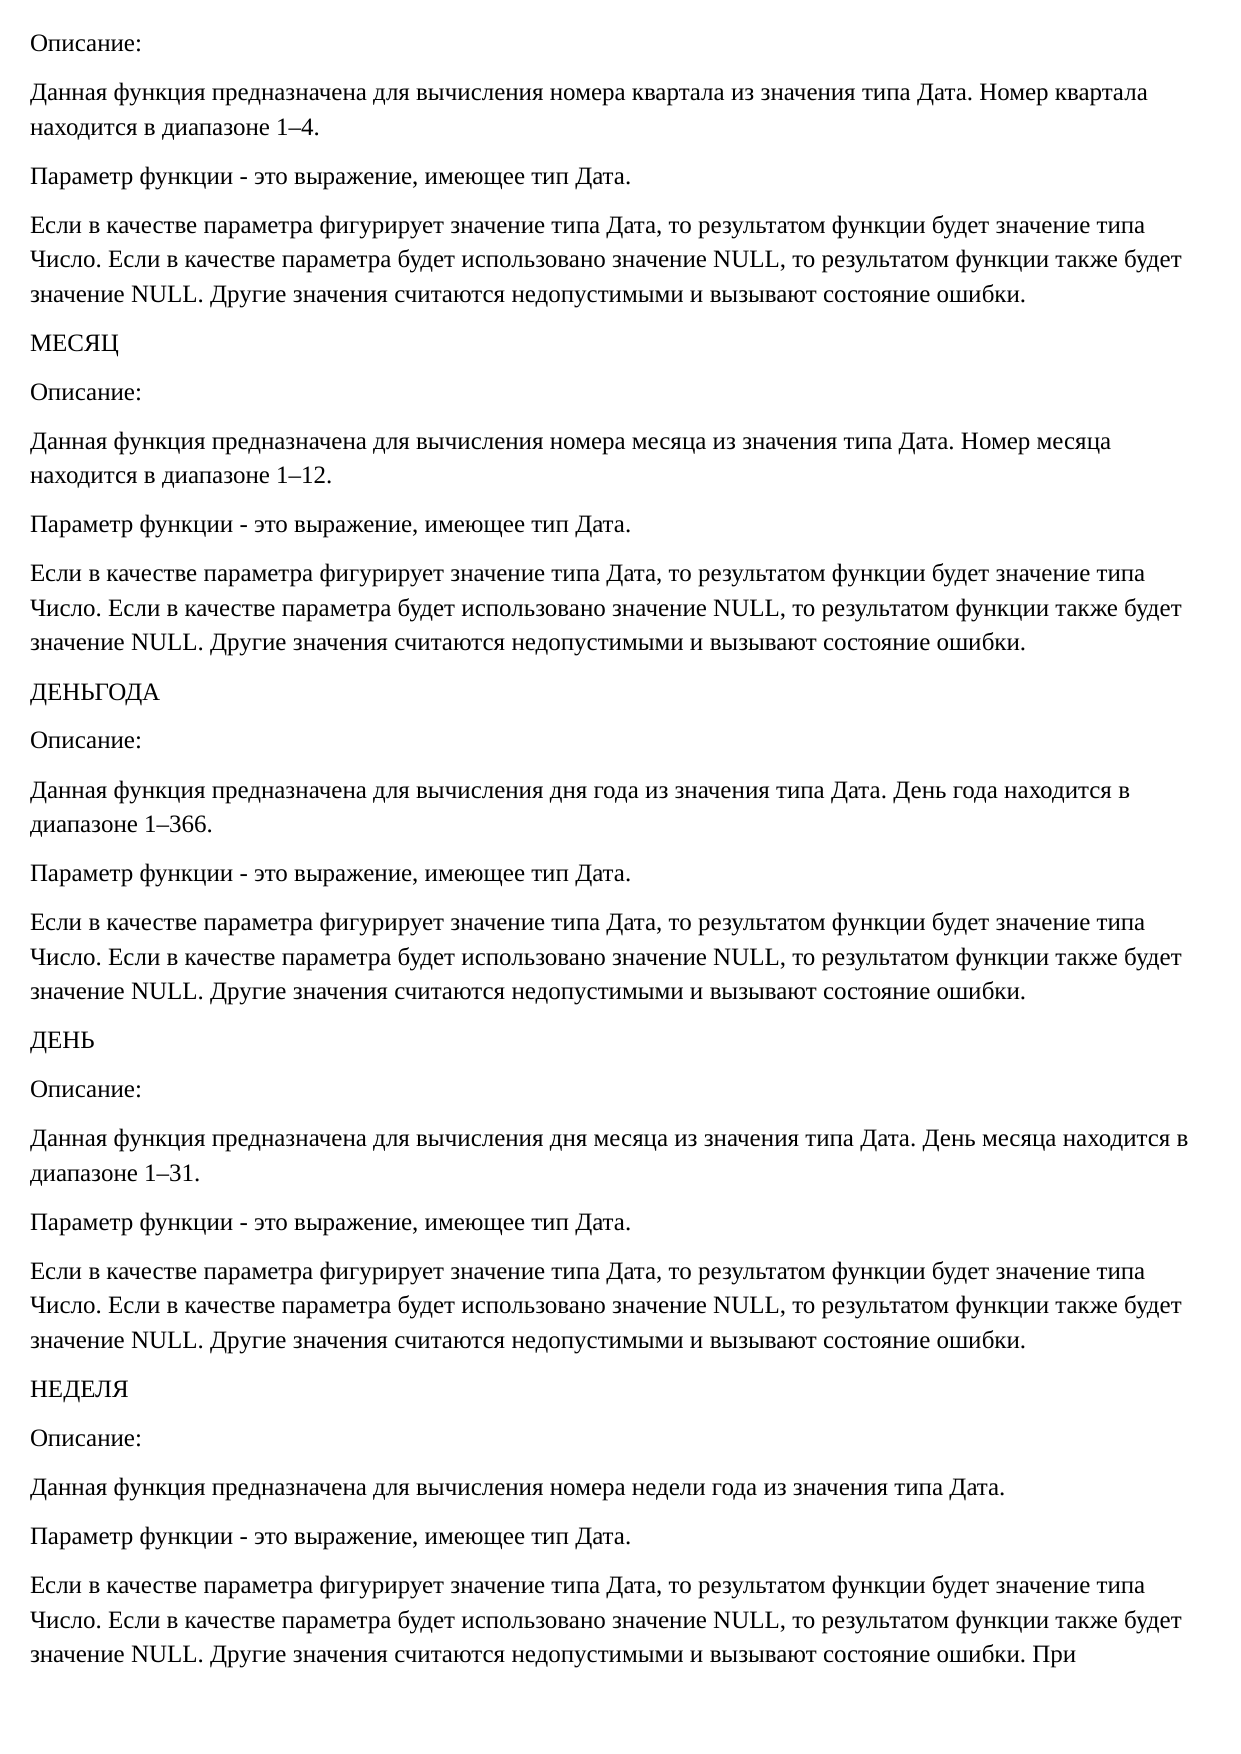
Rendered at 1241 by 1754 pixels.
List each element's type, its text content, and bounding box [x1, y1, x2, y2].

text Параметр функции ‑ это выражение, имеющее тип Дата. [30, 1521, 1211, 1550]
text Параметр функции ‑ это выражение, имеющее тип Дата. [30, 1207, 1211, 1236]
text Описание: [30, 377, 1211, 406]
text Данная функция предназначена для вычисления номера недели года из значения типа Дата. [30, 1472, 1211, 1501]
text Если в качестве параметра фигурирует значение типа Дата, то результатом функции будет значение типа Число. Если в качестве параметра будет использовано значение NULL, то результатом функции также будет значение NULL. Другие значения считаются недопустимыми и вызывают состояние ошибки. [30, 210, 1211, 307]
text Если в качестве параметра фигурирует значение типа Дата, то результатом функции будет значение типа Число. Если в качестве параметра будет использовано значение NULL, то результатом функции также будет значение NULL. Другие значения считаются недопустимыми и вызывают состояние ошибки. [30, 907, 1211, 1005]
text МЕСЯЦ [30, 328, 1211, 357]
text Если в качестве параметра фигурирует значение типа Дата, то результатом функции будет значение типа Число. Если в качестве параметра будет использовано значение NULL, то результатом функции также будет значение NULL. Другие значения считаются недопустимыми и вызывают состояние ошибки. [30, 1256, 1211, 1354]
text Параметр функции ‑ это выражение, имеющее тип Дата. [30, 858, 1211, 887]
text Данная функция предназначена для вычисления номера квартала из значения типа Дата. Номер квартала находится в диапазоне 1–4. [30, 77, 1211, 140]
text Описание: [30, 1423, 1211, 1452]
text Данная функция предназначена для вычисления дня месяца из значения типа Дата. День месяца находится в диапазоне 1–31. [30, 1123, 1211, 1187]
text Если в качестве параметра фигурирует значение типа Дата, то результатом функции будет значение типа Число. Если в качестве параметра будет использовано значение NULL, то результатом функции также будет значение NULL. Другие значения считаются недопустимыми и вызывают состояние ошибки. [30, 558, 1211, 656]
text ДЕНЬГОДА [30, 677, 1211, 705]
text Описание: [30, 1074, 1211, 1103]
text Если в качестве параметра фигурирует значение типа Дата, то результатом функции будет значение типа Число. Если в качестве параметра будет использовано значение NULL, то результатом функции также будет значение NULL. Другие значения считаются недопустимыми и вызывают состояние ошибки. При [30, 1570, 1211, 1668]
text Параметр функции ‑ это выражение, имеющее тип Дата. [30, 509, 1211, 538]
text Описание: [30, 28, 1211, 57]
text ДЕНЬ [30, 1025, 1211, 1054]
text Описание: [30, 726, 1211, 754]
text Данная функция предназначена для вычисления номера месяца из значения типа Дата. Номер месяца находится в диапазоне 1–12. [30, 426, 1211, 489]
text Параметр функции ‑ это выражение, имеющее тип Дата. [30, 161, 1211, 189]
text НЕДЕЛЯ [30, 1374, 1211, 1403]
text Данная функция предназначена для вычисления дня года из значения типа Дата. День года находится в диапазоне 1–366. [30, 775, 1211, 838]
